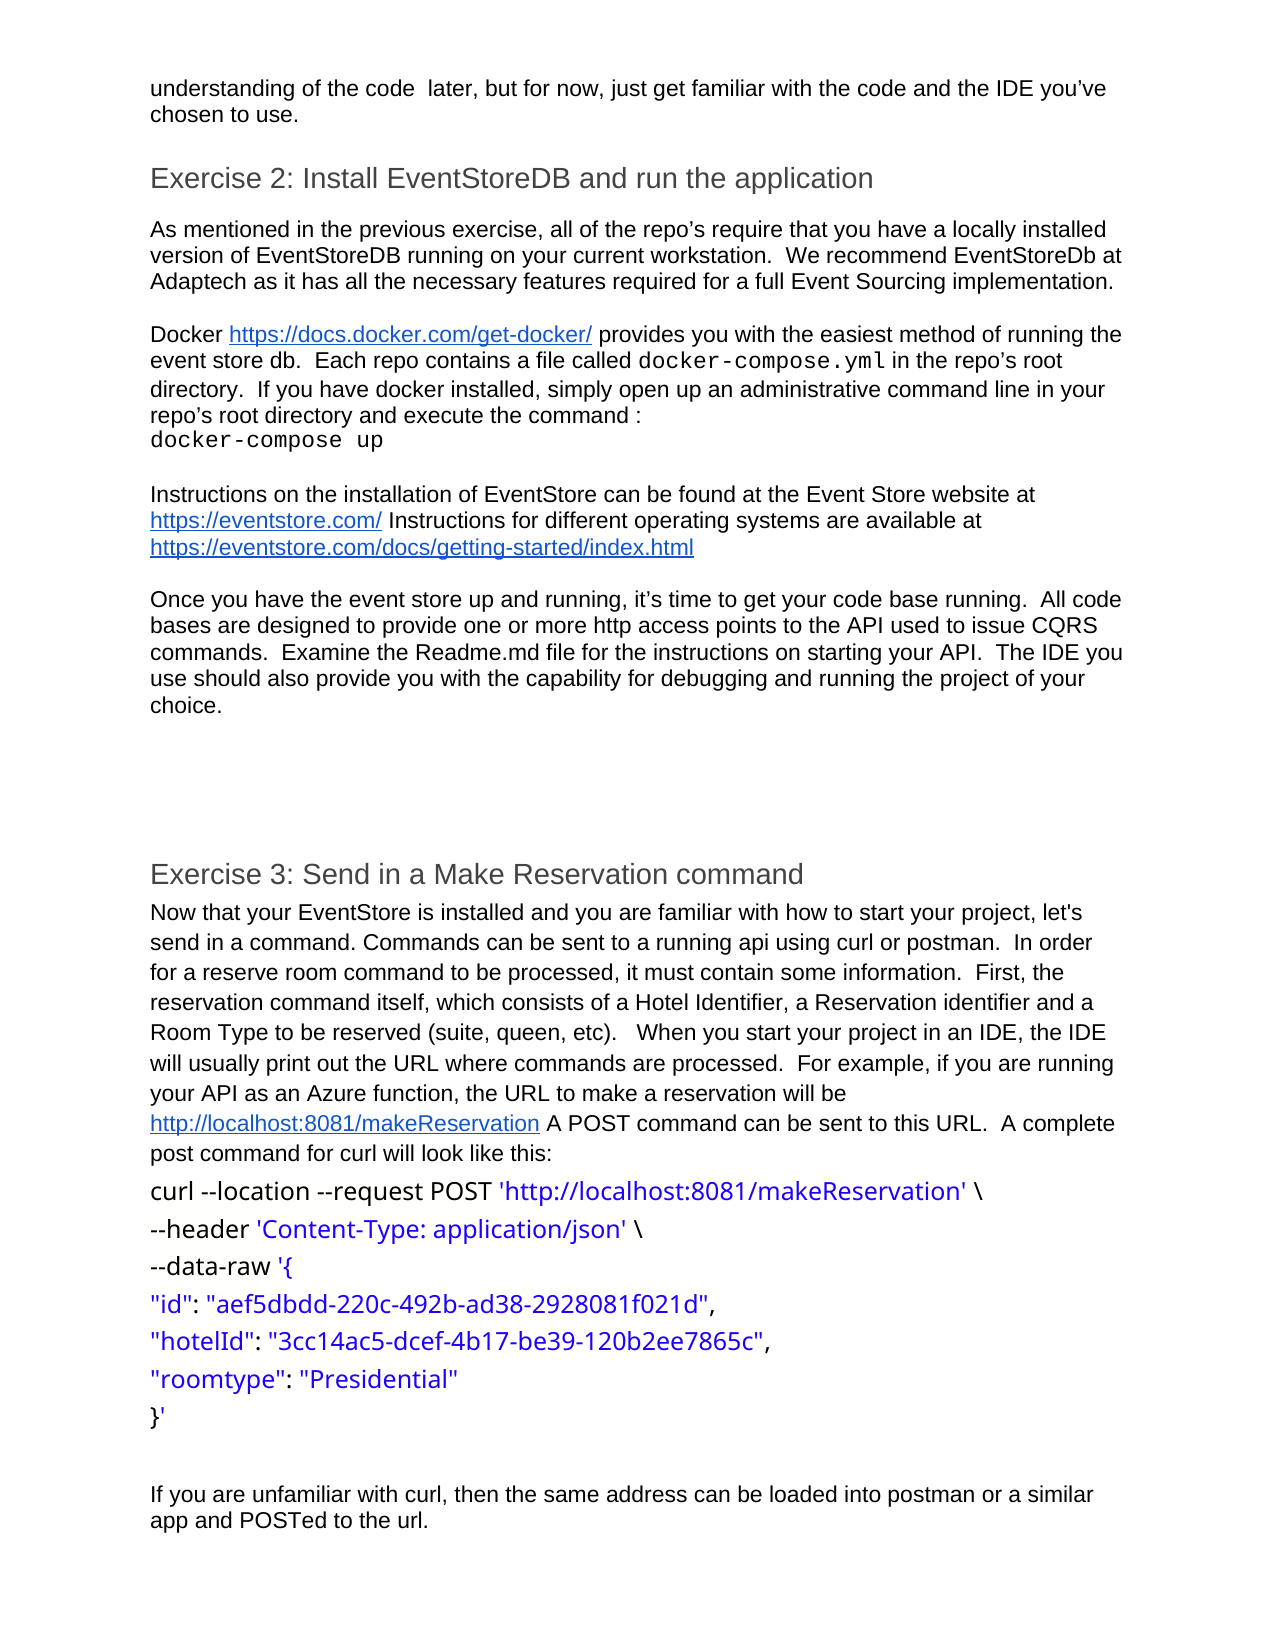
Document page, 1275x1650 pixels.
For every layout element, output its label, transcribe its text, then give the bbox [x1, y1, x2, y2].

text "roomtype": "Presidential" [150, 1358, 1125, 1395]
text }' [150, 1395, 1125, 1433]
text Exercise 3: Send in a Make Reservation command [150, 857, 1125, 890]
text --data-raw '{ [150, 1245, 1125, 1283]
text "hotelId": "3cc14ac5-dcef-4b17-be39-120b2ee7865c", [150, 1320, 1125, 1358]
text Instructions on the installation of EventStore can be found at the Event Store website at https://eventstore.com/ Instructions for different operating systems are available at https://eventstore.com/docs/getting-started/index.html [150, 481, 1125, 560]
text As mentioned in the previous exercise, all of the repo’s require that you have a locally installed version of EventStoreDB running on your current workstation. We recommend EventStoreDb at Adaptech as it has all the necessary features required for a full Event Sourcing implementation. [150, 216, 1125, 295]
text If you are unfamiliar with curl, then the same address can be loaded into postman or a similar app and POSTed to the url. [150, 1481, 1125, 1533]
text Docker https://docs.docker.com/get-docker/ provides you with the easiest method of running the event store db. Each repo contains a file called docker-compose.yml in the repo’s root directory. If you have docker installed, simply open up an administrative command line in your repo’s root directory and execute the command : [150, 321, 1125, 428]
text Now that your EventStore is installed and you are familiar with how to start your project, let's send in a command. Commands can be sent to a running api using curl or postman. In order for a reserve room command to be processed, it must contain some information. First, the reservation command itself, which consists of a Hotel Identifier, a Reservation identifier and a Room Type to be reserved (suite, queen, etc). When you start your project in an IDE, the IDE will usually print out the URL where commands are processed. For example, if you are running your API as an Azure function, the URL to make a reservation will be http://localhost:8081/makeReservation A POST command can be sent to this URL. A complete post command for curl will look like this: [150, 898, 1125, 1167]
text docker-compose up [150, 428, 1125, 454]
text understanding of the code later, but for now, just get familiar with the code and the IDE you’ve chosen to use. [150, 75, 1125, 128]
text curl --location --request POST 'http://localhost:8081/makeReservation' \ [150, 1170, 1125, 1208]
text Exercise 2: Install EventStoreDB and run the application [150, 161, 1125, 194]
text Once you have the event store up and running, it’s time to get your code base running. All code bases are designed to provide one or more http access points to the API used to issue CQRS commands. Examine the Readme.md file for the instructions on starting your API. The IDE you use should also provide you with the capability for debugging and running the project of your choice. [150, 586, 1125, 718]
text "id": "aef5dbdd-220c-492b-ad38-2928081f021d", [150, 1283, 1125, 1320]
text --header 'Content-Type: application/json' \ [150, 1208, 1125, 1245]
